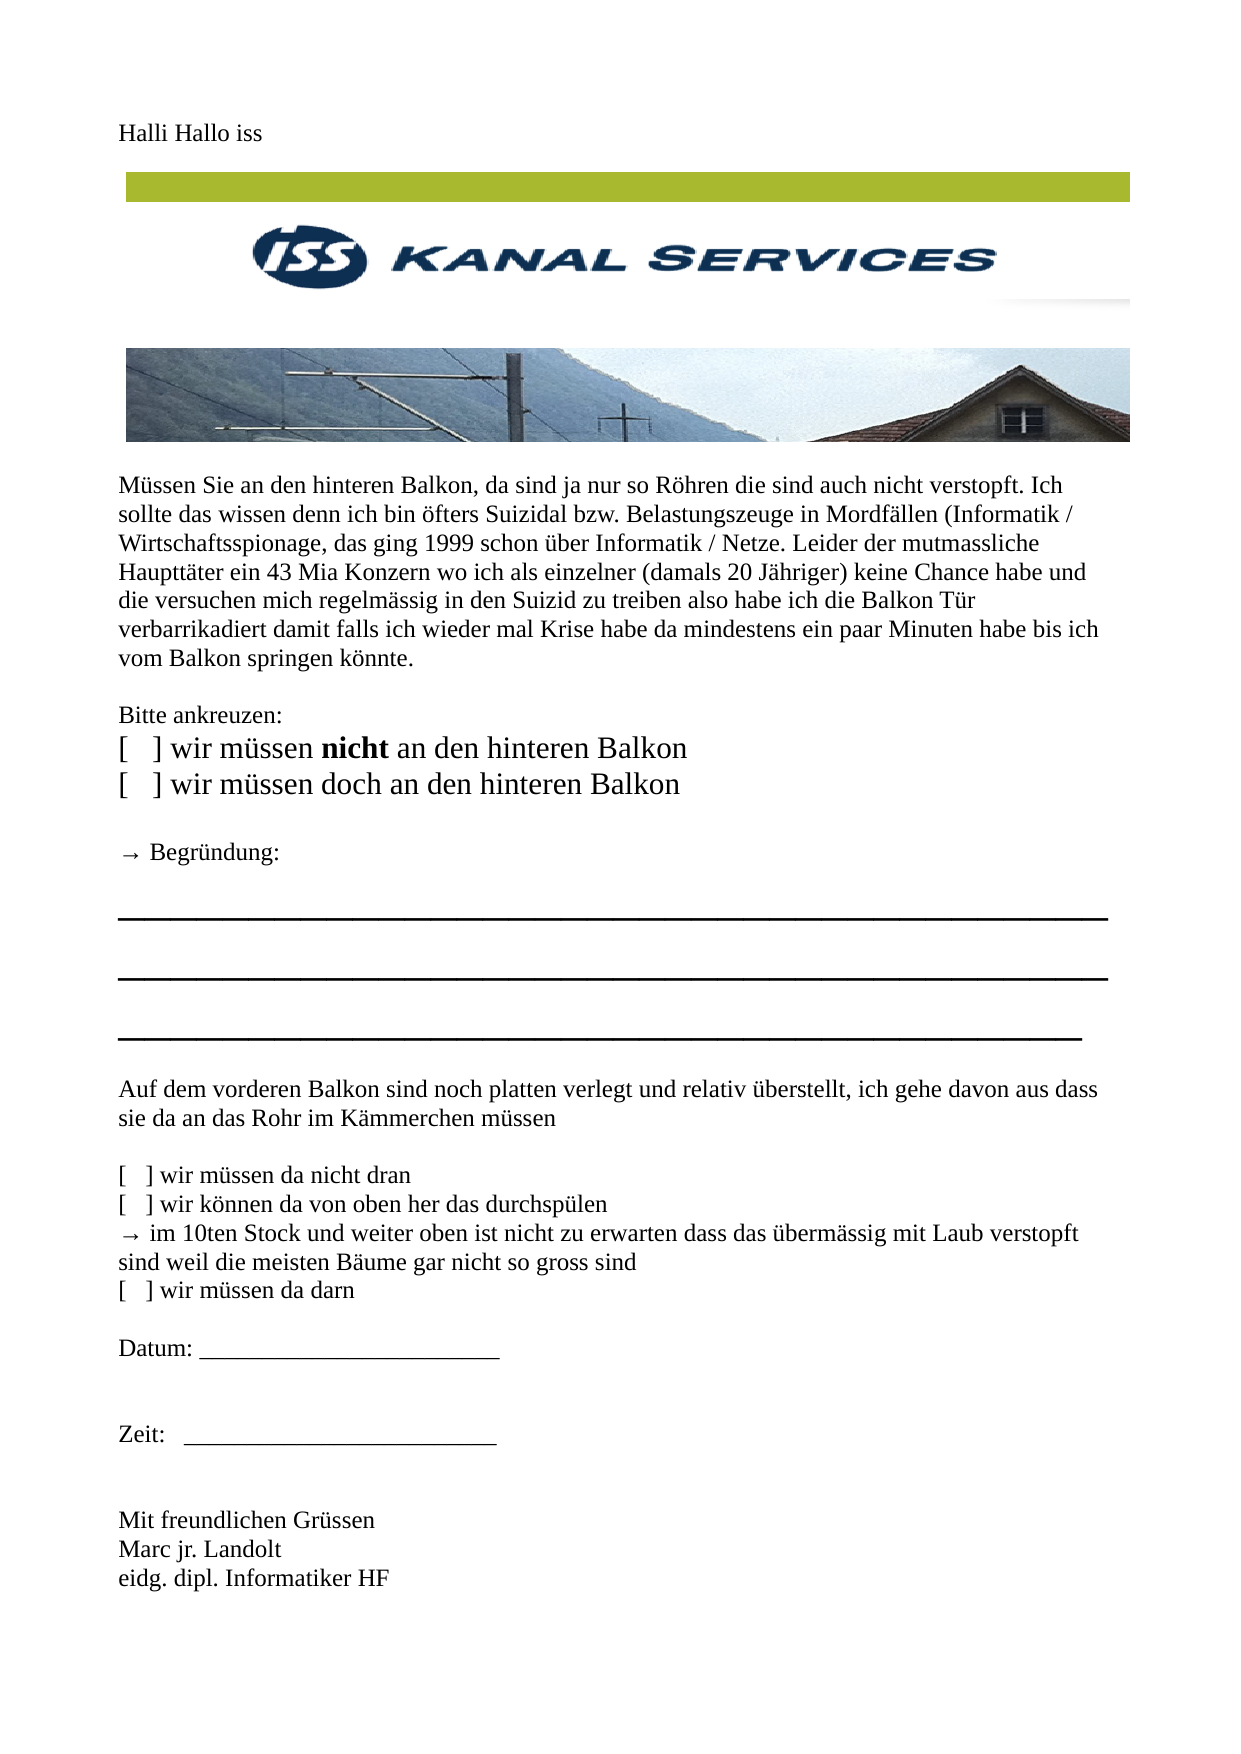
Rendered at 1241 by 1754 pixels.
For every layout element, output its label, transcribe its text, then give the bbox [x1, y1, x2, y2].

text → im 10ten Stock und weiter oben ist nicht zu erwarten dass das übermässig mit Laub verstopft sind weil die meisten Bäume gar nicht so gross sind [118, 1218, 1122, 1276]
text → Begründung: [118, 837, 1122, 866]
text Halli Hallo iss [118, 118, 1122, 147]
text Mit freundlichen Grüssen [118, 1506, 1122, 1534]
text Bitte ankreuzen: [118, 701, 1122, 729]
text eidg. dipl. Informatiker HF [118, 1563, 1122, 1592]
text Zeit: _________________________ [118, 1419, 1122, 1448]
picture [126, 172, 1130, 442]
text [ ] wir können da von oben her das durchspülen [118, 1189, 1122, 1218]
text Marc jr. Landolt [118, 1534, 1122, 1563]
text _________________________________________________________________________________________________________________ [118, 866, 1122, 1046]
text Müssen Sie an den hinteren Balkon, da sind ja nur so Röhren die sind auch nicht verstopft. Ich sollte das wissen denn ich bin öfters Suizidal bzw. Belastungszeuge in Mordfällen (Informatik / Wirtschaftsspionage, das ging 1999 schon über Informatik / Netze. Leider der mutmassliche Haupttäter ein 43 Mia Konzern wo ich als einzelner (damals 20 Jähriger) keine Chance habe und die versuchen mich regelmässig in den Suizid zu treiben also habe ich die Balkon Tür verbarrikadiert damit falls ich wieder mal Krise habe da mindestens ein paar Minuten habe bis ich vom Balkon springen könnte. [118, 471, 1122, 672]
text [ ] wir müssen da darn [118, 1276, 1122, 1304]
text [ ] wir müssen nicht an den hinteren Balkon [118, 729, 1122, 765]
text Auf dem vorderen Balkon sind noch platten verlegt und relativ überstellt, ich gehe davon aus dass sie da an das Rohr im Kämmerchen müssen [118, 1074, 1122, 1132]
text [ ] wir müssen doch an den hinteren Balkon [118, 765, 1122, 801]
text [ ] wir müssen da nicht dran [118, 1161, 1122, 1189]
text Datum: ________________________ [118, 1333, 1122, 1362]
